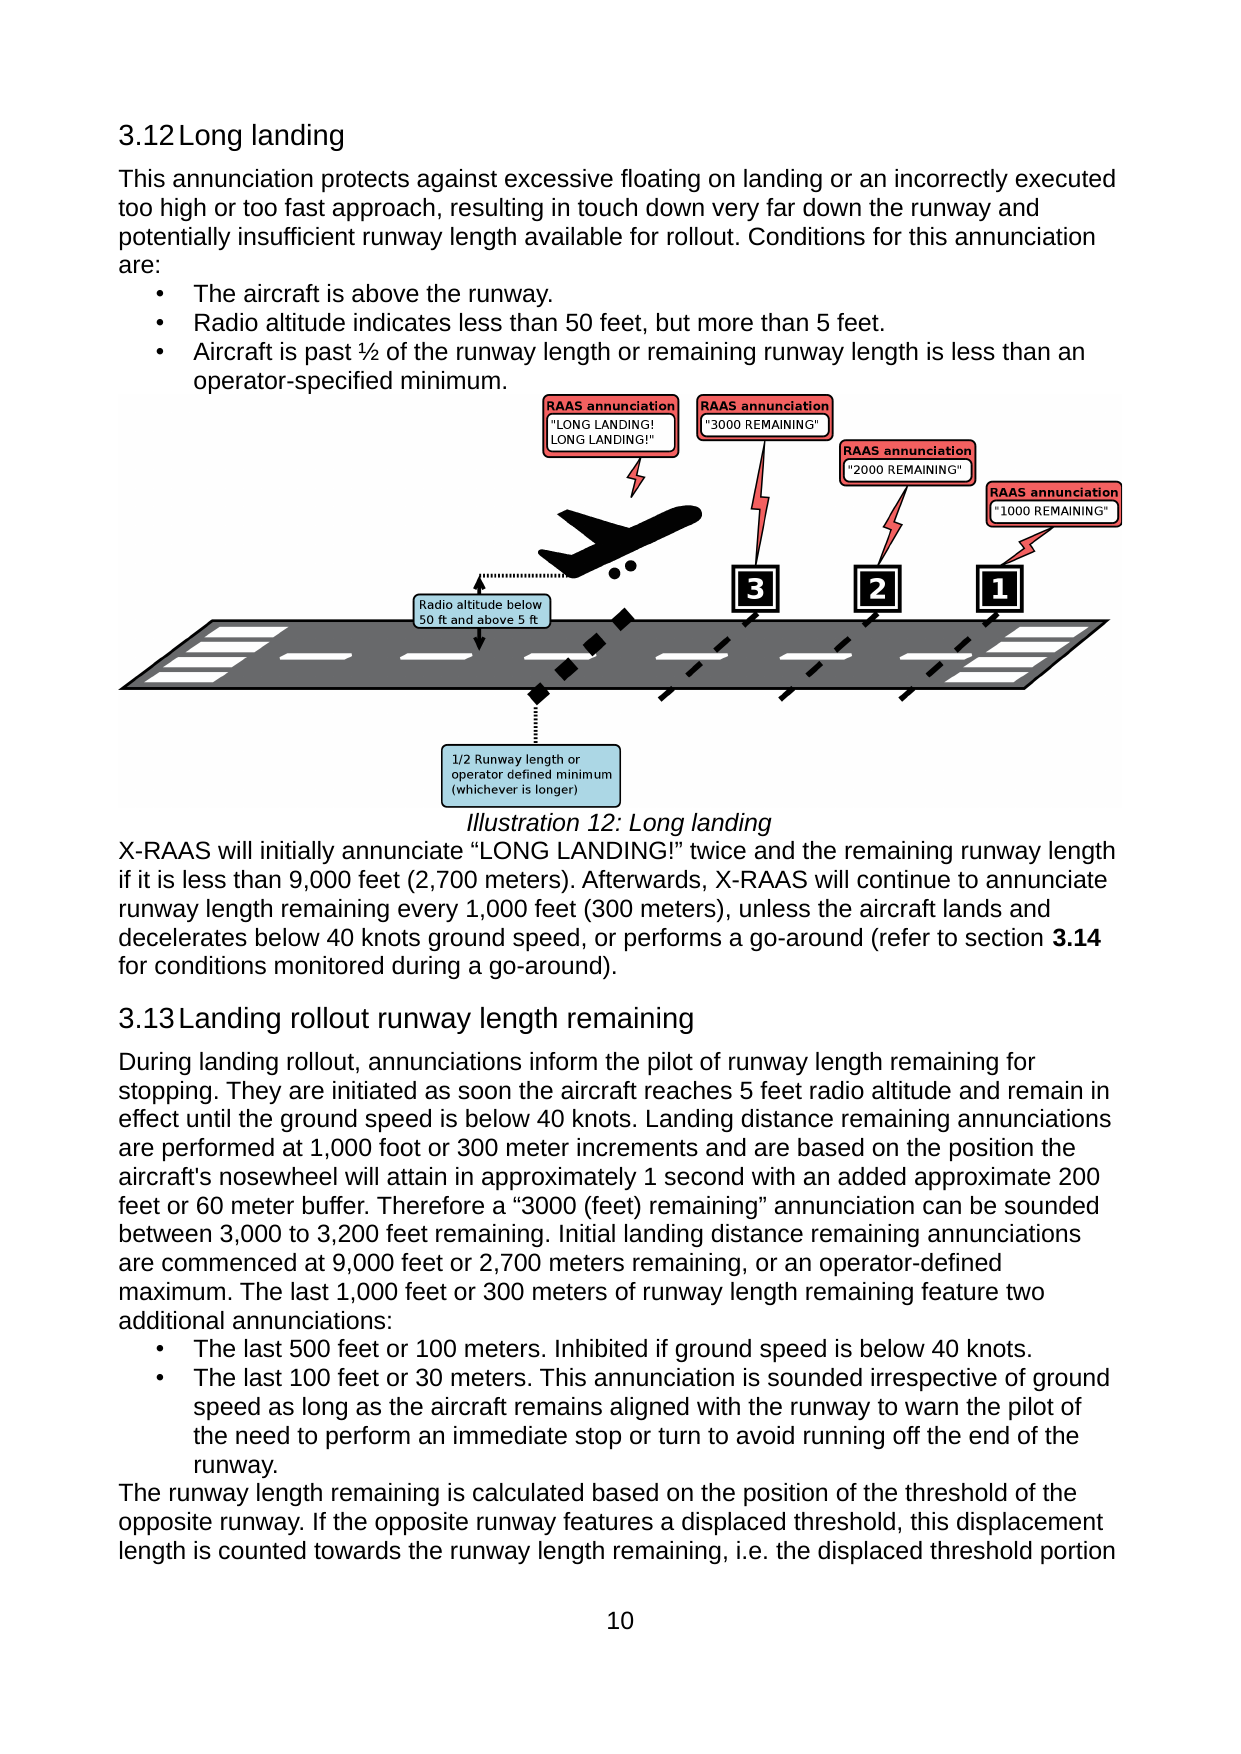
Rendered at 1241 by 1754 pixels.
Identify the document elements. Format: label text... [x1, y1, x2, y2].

text Illustration 12: Long landing [118, 808, 1122, 836]
picture [118, 394, 1123, 808]
text This annunciation protects against excessive floating on landing or an incorrectly executed too high or too fast approach, resulting in touch down very far down the runway and potentially insufficient runway length available for rollout. Conditions for this annunciation are: [118, 164, 1122, 279]
list Aircraft is past ½ of the runway length or remaining runway length is less than an operator-specified minimum. [156, 337, 1122, 394]
list The last 500 feet or 100 meters. Inhibited if ground speed is below 40 knots. [156, 1334, 1122, 1363]
text X-RAAS will initially annunciate “LONG LANDING!” twice and the remaining runway length if it is less than 9,000 feet (2,700 meters). Afterwards, X-RAAS will continue to annunciate runway length remaining every 1,000 feet (300 meters), unless the aircraft lands and decelerates below 40 knots ground speed, or performs a go-around (refer to section 3.14 for conditions monitored during a go-around). [118, 836, 1122, 980]
subtitle Long landing [118, 118, 1122, 152]
list The last 100 feet or 30 meters. This annunciation is sounded irrespective of ground speed as long as the aircraft remains aligned with the runway to warn the pilot of the need to perform an immediate stop or turn to avoid running off the end of the runway. [156, 1363, 1122, 1478]
list The aircraft is above the runway. [156, 279, 1122, 308]
subtitle Landing rollout runway length remaining [118, 1001, 1122, 1034]
list Radio altitude indicates less than 50 feet, but more than 5 feet. [156, 308, 1122, 337]
text The runway length remaining is calculated based on the position of the threshold of the opposite runway. If the opposite runway features a displaced threshold, this displacement length is counted towards the runway length remaining, i.e. the displaced threshold portion [118, 1478, 1122, 1565]
text During landing rollout, annunciations inform the pilot of runway length remaining for stopping. They are initiated as soon the aircraft reaches 5 feet radio altitude and remain in effect until the ground speed is below 40 knots. Landing distance remaining annunciations are performed at 1,000 foot or 300 meter increments and are based on the position the aircraft's nosewheel will attain in approximately 1 second with an added approximate 200 feet or 60 meter buffer. Therefore a “3000 (feet) remaining” annunciation can be sounded between 3,000 to 3,200 feet remaining. Initial landing distance remaining annunciations are commenced at 9,000 feet or 2,700 meters remaining, or an operator-defined maximum. The last 1,000 feet or 300 meters of runway length remaining feature two additional annunciations: [118, 1047, 1122, 1334]
